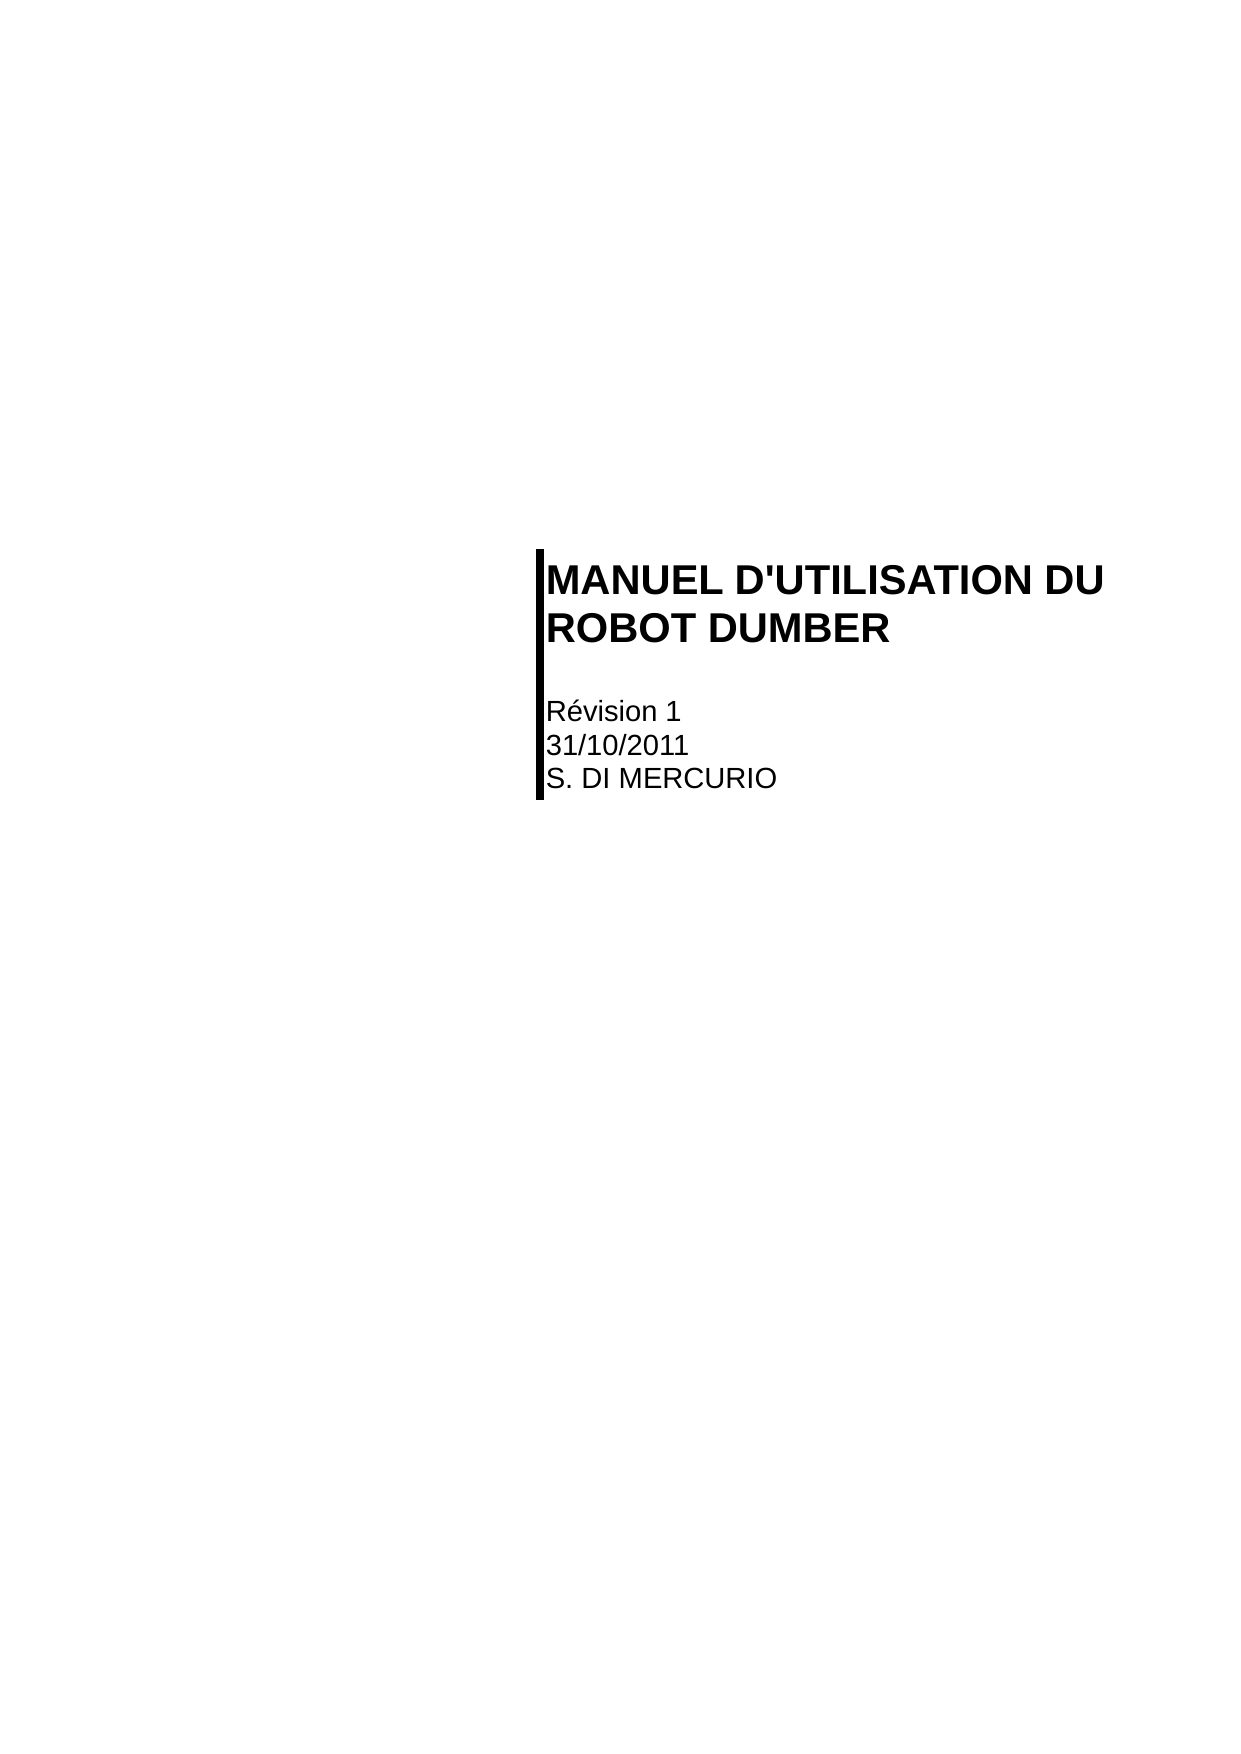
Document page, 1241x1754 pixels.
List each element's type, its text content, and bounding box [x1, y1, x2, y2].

table_header Manuel d'utilisation du robot Dumber Révision 1 31/10/2011 S. DI MERCURIO [544, 549, 1122, 800]
table_header [118, 549, 536, 800]
